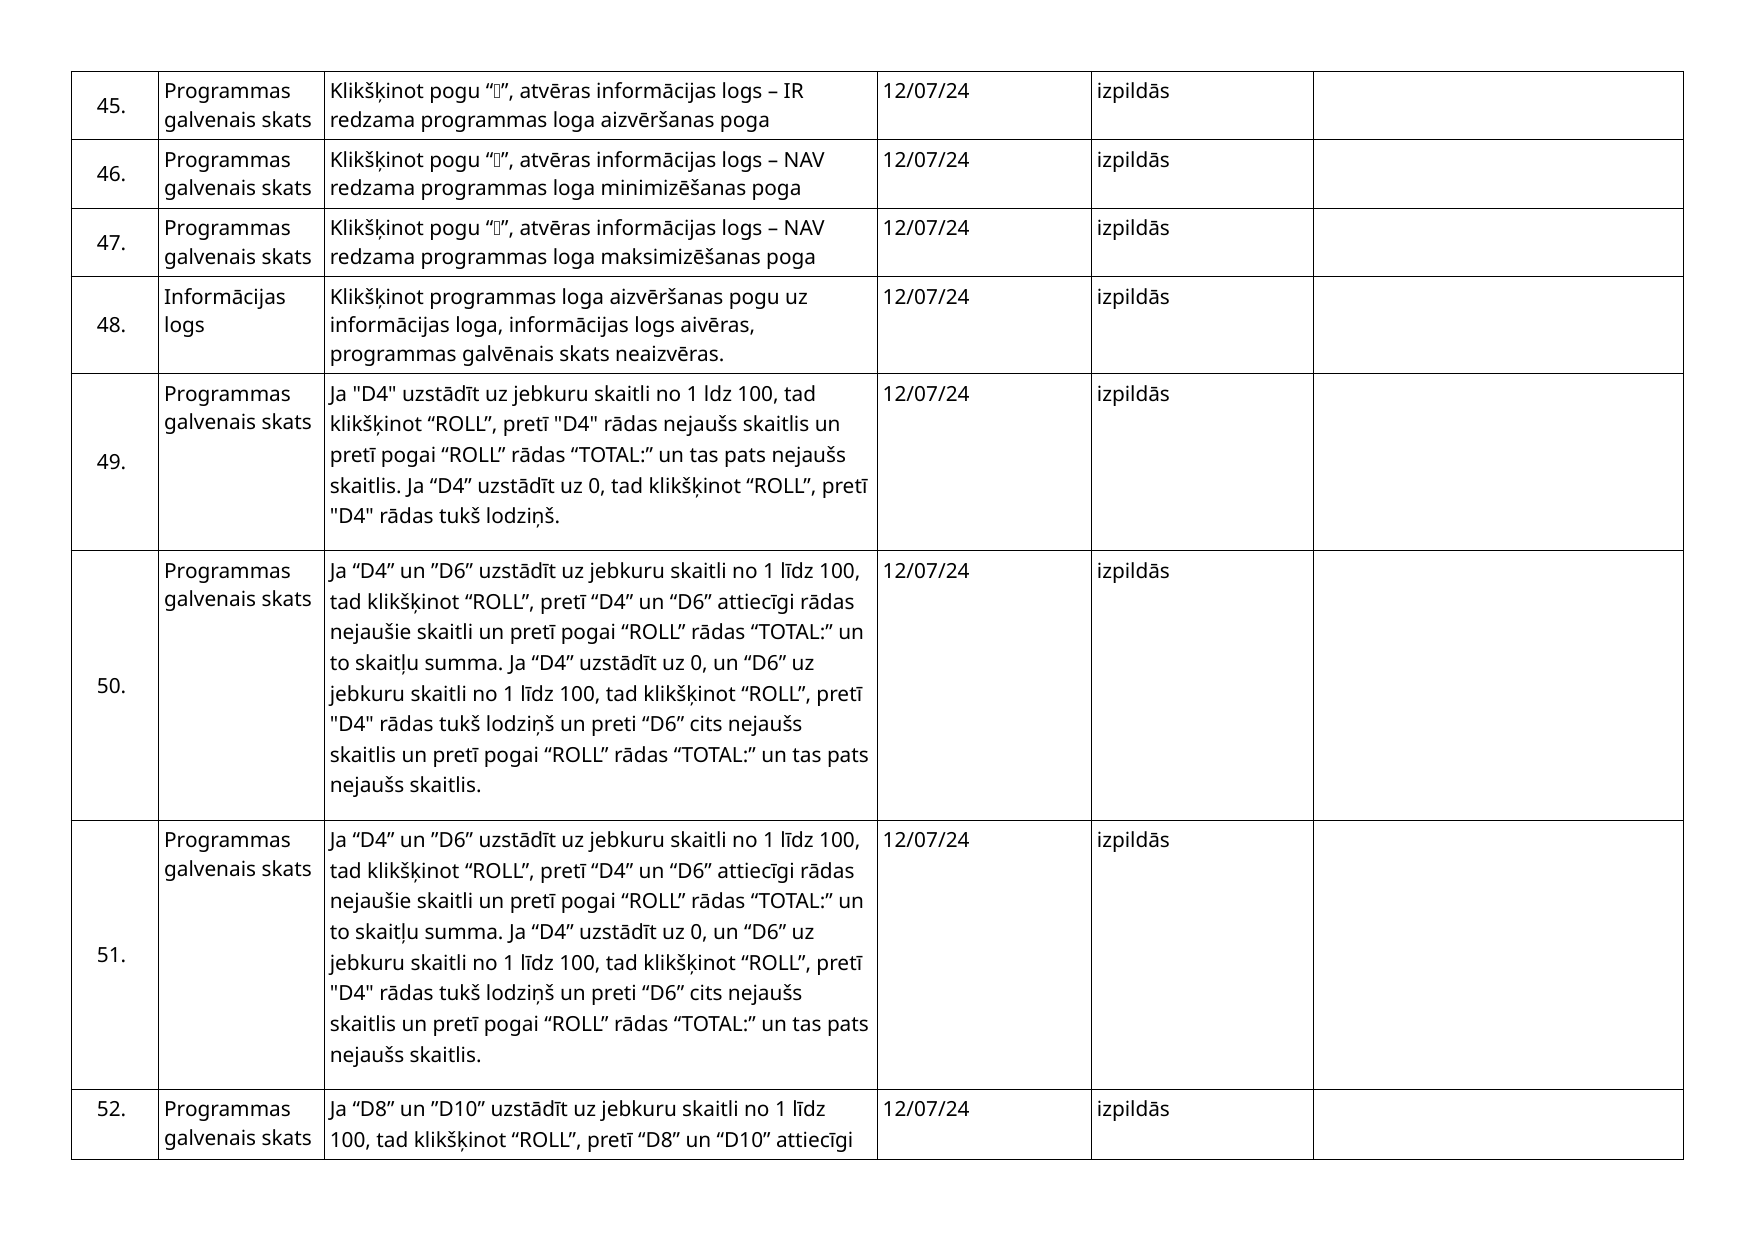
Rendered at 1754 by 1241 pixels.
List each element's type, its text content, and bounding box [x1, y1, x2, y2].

table_cell Programmas galvenais skats [159, 72, 324, 139]
table_cell [72, 374, 158, 550]
table_cell [1314, 140, 1683, 208]
table_cell izpildās [1092, 277, 1313, 373]
table_cell 07.12.24 [878, 374, 1091, 550]
table_cell [1314, 551, 1683, 819]
table_cell izpildās [1092, 551, 1313, 819]
table_cell [72, 72, 158, 139]
table_cell 07.12.24 [878, 821, 1091, 1089]
table_cell [72, 551, 158, 819]
table_cell Klikšķinot pogu “i”, atvēras informācijas logs – IR redzama programmas loga aizvēršanas poga [325, 72, 877, 139]
table_cell [1314, 821, 1683, 1089]
table_cell Klikšķinot pogu “i”, atvēras informācijas logs – NAV redzama programmas loga minimizēšanas poga [325, 140, 877, 208]
table_cell [1314, 277, 1683, 373]
table_cell Programmas galvenais skats [159, 374, 324, 550]
table_cell [72, 821, 158, 1089]
table_cell izpildās [1092, 140, 1313, 208]
table_cell izpildās [1092, 1090, 1313, 1159]
table_cell 07.12.24 [878, 209, 1091, 276]
table_cell Ja “D4” un ”D6” uzstādīt uz jebkuru skaitli no 1 līdz 100, tad klikšķinot “ROLL”, pretī “D4” un “D6” attiecīgi rādas nejaušie skaitli un pretī pogai “ROLL” rādas “TOTAL:” un to skaitļu summa. Ja “D4” uzstādīt uz 0, un “D6” uz jebkuru skaitli no 1 līdz 100, tad klikšķinot “ROLL”, pretī "D4" rādas tukš lodziņš un preti “D6” cits nejaušs skaitlis un pretī pogai “ROLL” rādas “TOTAL:” un tas pats nejaušs skaitlis. [325, 551, 877, 819]
table_cell Klikšķinot pogu “i”, atvēras informācijas logs – NAV redzama programmas loga maksimizēšanas poga [325, 209, 877, 276]
table_cell izpildās [1092, 209, 1313, 276]
table_cell Programmas galvenais skats [159, 209, 324, 276]
table_cell [72, 209, 158, 276]
table_cell Ja “D4” un ”D6” uzstādīt uz jebkuru skaitli no 1 līdz 100, tad klikšķinot “ROLL”, pretī “D4” un “D6” attiecīgi rādas nejaušie skaitli un pretī pogai “ROLL” rādas “TOTAL:” un to skaitļu summa. Ja “D4” uzstādīt uz 0, un “D6” uz jebkuru skaitli no 1 līdz 100, tad klikšķinot “ROLL”, pretī "D4" rādas tukš lodziņš un preti “D6” cits nejaušs skaitlis un pretī pogai “ROLL” rādas “TOTAL:” un tas pats nejaušs skaitlis. [325, 821, 877, 1089]
table_cell 07.12.24 [878, 140, 1091, 208]
table_cell 07.12.24 [878, 1090, 1091, 1159]
table_cell izpildās [1092, 72, 1313, 139]
table_cell izpildās [1092, 821, 1313, 1089]
table_cell Programmas galvenais skats [159, 1090, 324, 1159]
table_cell 07.12.24 [878, 277, 1091, 373]
table_cell Programmas galvenais skats [159, 821, 324, 1089]
table_cell [1314, 72, 1683, 139]
table_cell Klikšķinot programmas loga aizvēršanas pogu uz informācijas loga, informācijas logs aivēras, programmas galvēnais skats neaizvēras. [325, 277, 877, 373]
table_cell 07.12.24 [878, 72, 1091, 139]
table_cell 07.12.24 [878, 551, 1091, 819]
table_cell izpildās [1092, 374, 1313, 550]
table_cell [72, 277, 158, 373]
table_cell Informācijas logs [159, 277, 324, 373]
table_cell Ja "D4" uzstādīt uz jebkuru skaitli no 1 ldz 100, tad klikšķinot “ROLL”, pretī "D4" rādas nejaušs skaitlis un pretī pogai “ROLL” rādas “TOTAL:” un tas pats nejaušs skaitlis. Ja “D4” uzstādīt uz 0, tad klikšķinot “ROLL”, pretī "D4" rādas tukš lodziņš. [325, 374, 877, 550]
table_cell [1314, 374, 1683, 550]
table_cell Ja “D8” un ”D10” uzstādīt uz jebkuru skaitli no 1 līdz 100, tad klikšķinot “ROLL”, pretī “D8” un “D10” attiecīgi [325, 1090, 877, 1159]
table_cell Programmas galvenais skats [159, 551, 324, 819]
table_cell Programmas galvenais skats [159, 140, 324, 208]
table_cell [72, 1090, 158, 1159]
table_cell [72, 140, 158, 208]
table_cell [1314, 209, 1683, 276]
table_cell [1314, 1090, 1683, 1159]
